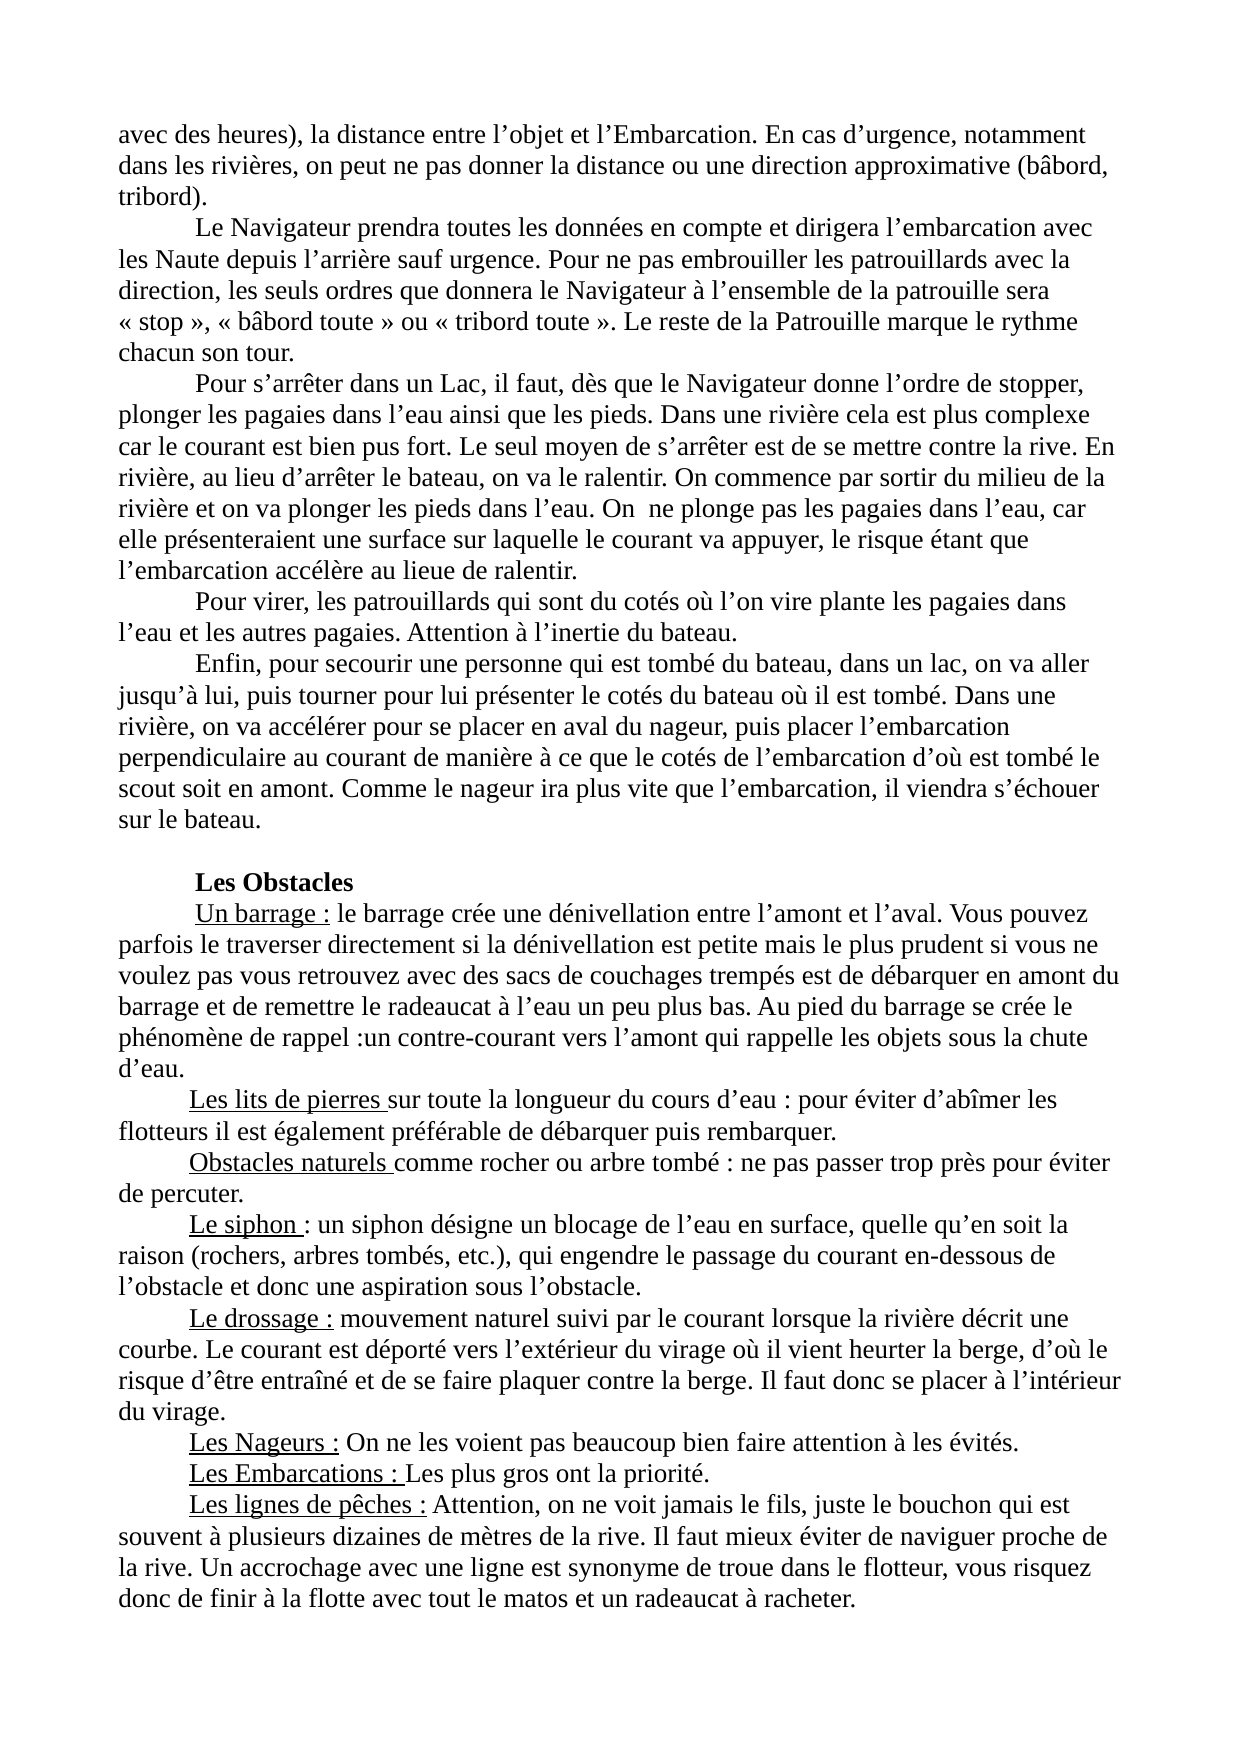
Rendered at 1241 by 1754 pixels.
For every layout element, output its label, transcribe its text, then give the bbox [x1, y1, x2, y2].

text de percuter. [118, 1177, 1123, 1208]
text Le drossage : mouvement naturel suivi par le courant lorsque la rivière décrit une courbe. Le courant est déporté vers l’extérieur du virage où il vient heurter la berge, d’où le risque d’être entraîné et de se faire plaquer contre la berge. Il faut donc se placer à l’intérieur du virage. [118, 1302, 1123, 1426]
text Pour s’arrêter dans un Lac, il faut, dès que le Navigateur donne l’ordre de stopper, plonger les pagaies dans l’eau ainsi que les pieds. Dans une rivière cela est plus complexe car le courant est bien pus fort. Le seul moyen de s’arrêter est de se mettre contre la rive. En rivière, au lieu d’arrêter le bateau, on va le ralentir. On commence par sortir du milieu de la rivière et on va plonger les pieds dans l’eau. On ne plonge pas les pagaies dans l’eau, car elle présenteraient une surface sur laquelle le courant va appuyer, le risque étant que l’embarcation accélère au lieue de ralentir. [118, 367, 1123, 585]
text Pour virer, les patrouillards qui sont du cotés où l’on vire plante les pagaies dans l’eau et les autres pagaies. Attention à l’inertie du bateau. [118, 585, 1123, 648]
text Les lits de pierres sur toute la longueur du cours d’eau : pour éviter d’abîmer les flotteurs il est également préférable de débarquer puis rembarquer. [118, 1084, 1123, 1146]
text Un barrage : le barrage crée une dénivellation entre l’amont et l’aval. Vous pouvez parfois le traverser directement si la dénivellation est petite mais le plus prudent si vous ne voulez pas vous retrouvez avec des sacs de couchages trempés est de débarquer en amont du [118, 897, 1123, 990]
text Les Obstacles [118, 866, 1123, 897]
text Le siphon : un siphon désigne un blocage de l’eau en surface, quelle qu’en soit la raison (rochers, arbres tombés, etc.), qui engendre le passage du courant en-dessous de l’obstacle et donc une aspiration sous l’obstacle. [118, 1208, 1123, 1302]
text Les Nageurs : On ne les voient pas beaucoup bien faire attention à les évités. [118, 1426, 1123, 1457]
text Obstacles naturels comme rocher ou arbre tombé : ne pas passer trop près pour éviter [118, 1146, 1123, 1177]
text avec des heures), la distance entre l’objet et l’Embarcation. En cas d’urgence, notamment dans les rivières, on peut ne pas donner la distance ou une direction approximative (bâbord, tribord). [118, 118, 1123, 212]
text barrage et de remettre le radeaucat à l’eau un peu plus bas. Au pied du barrage se crée le phénomène de rappel :un contre-courant vers l’amont qui rappelle les objets sous la chute d’eau. [118, 990, 1123, 1084]
text Les Embarcations : Les plus gros ont la priorité. [118, 1457, 1123, 1488]
text Les lignes de pêches : Attention, on ne voit jamais le fils, juste le bouchon qui est souvent à plusieurs dizaines de mètres de la rive. Il faut mieux éviter de naviguer proche de la rive. Un accrochage avec une ligne est synonyme de troue dans le flotteur, vous risquez donc de finir à la flotte avec tout le matos et un radeaucat à racheter. [118, 1488, 1123, 1613]
text Le Navigateur prendra toutes les données en compte et dirigera l’embarcation avec les Naute depuis l’arrière sauf urgence. Pour ne pas embrouiller les patrouillards avec la direction, les seuls ordres que donnera le Navigateur à l’ensemble de la patrouille sera « stop », « bâbord toute » ou « tribord toute ». Le reste de la Patrouille marque le rythme chacun son tour. [118, 212, 1123, 367]
text Enfin, pour secourir une personne qui est tombé du bateau, dans un lac, on va aller jusqu’à lui, puis tourner pour lui présenter le cotés du bateau où il est tombé. Dans une rivière, on va accélérer pour se placer en aval du nageur, puis placer l’embarcation perpendiculaire au courant de manière à ce que le cotés de l’embarcation d’où est tombé le scout soit en amont. Comme le nageur ira plus vite que l’embarcation, il viendra s’échouer sur le bateau. [118, 648, 1123, 834]
